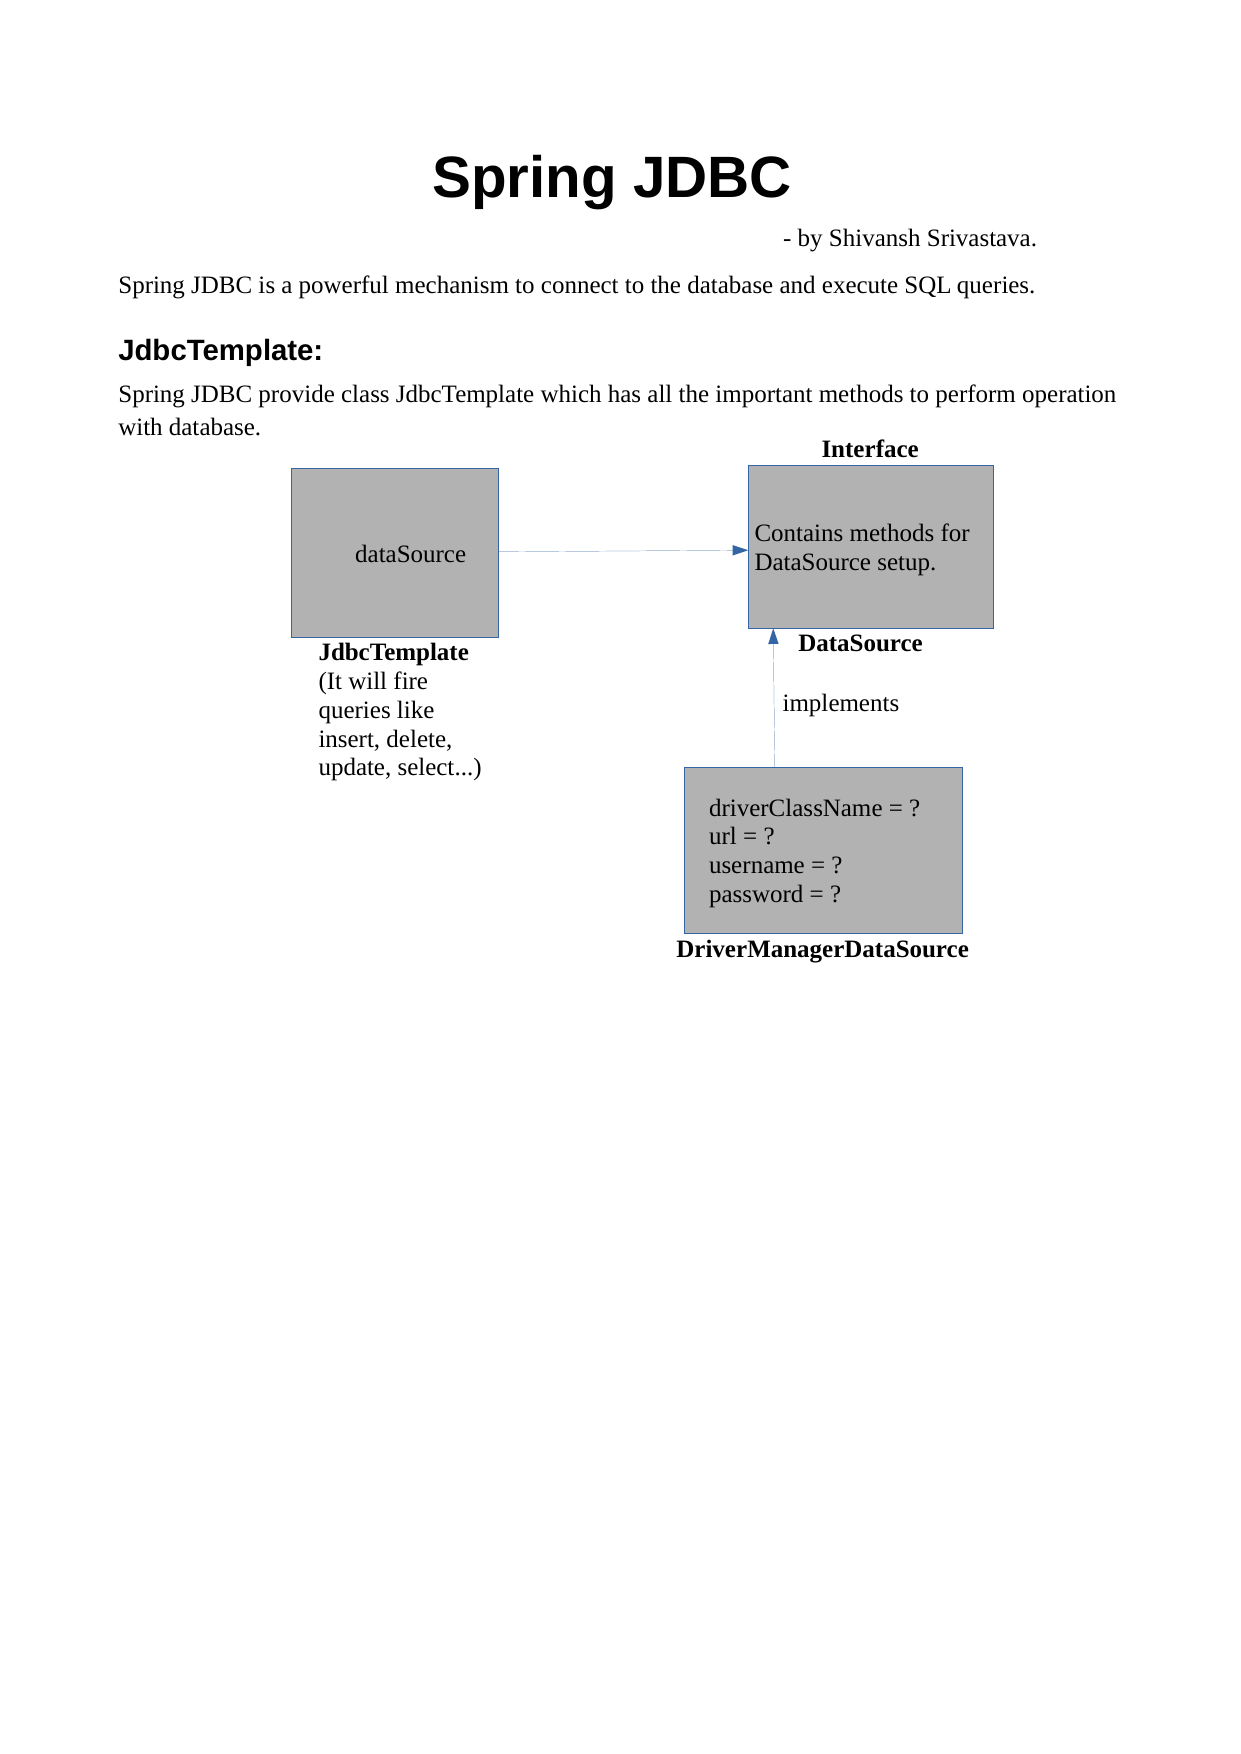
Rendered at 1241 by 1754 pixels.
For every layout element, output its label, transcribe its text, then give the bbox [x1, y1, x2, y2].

subtitle JdbcTemplate: [118, 332, 1122, 366]
title Spring JDBC [118, 143, 1122, 210]
text - by Shivansh Srivastava. [118, 223, 1122, 251]
text Spring JDBC provide class JdbcTemplate which has all the important methods to perform operation with database. [118, 379, 1122, 441]
text Spring JDBC is a powerful mechanism to connect to the database and execute SQL queries. [118, 270, 1122, 299]
